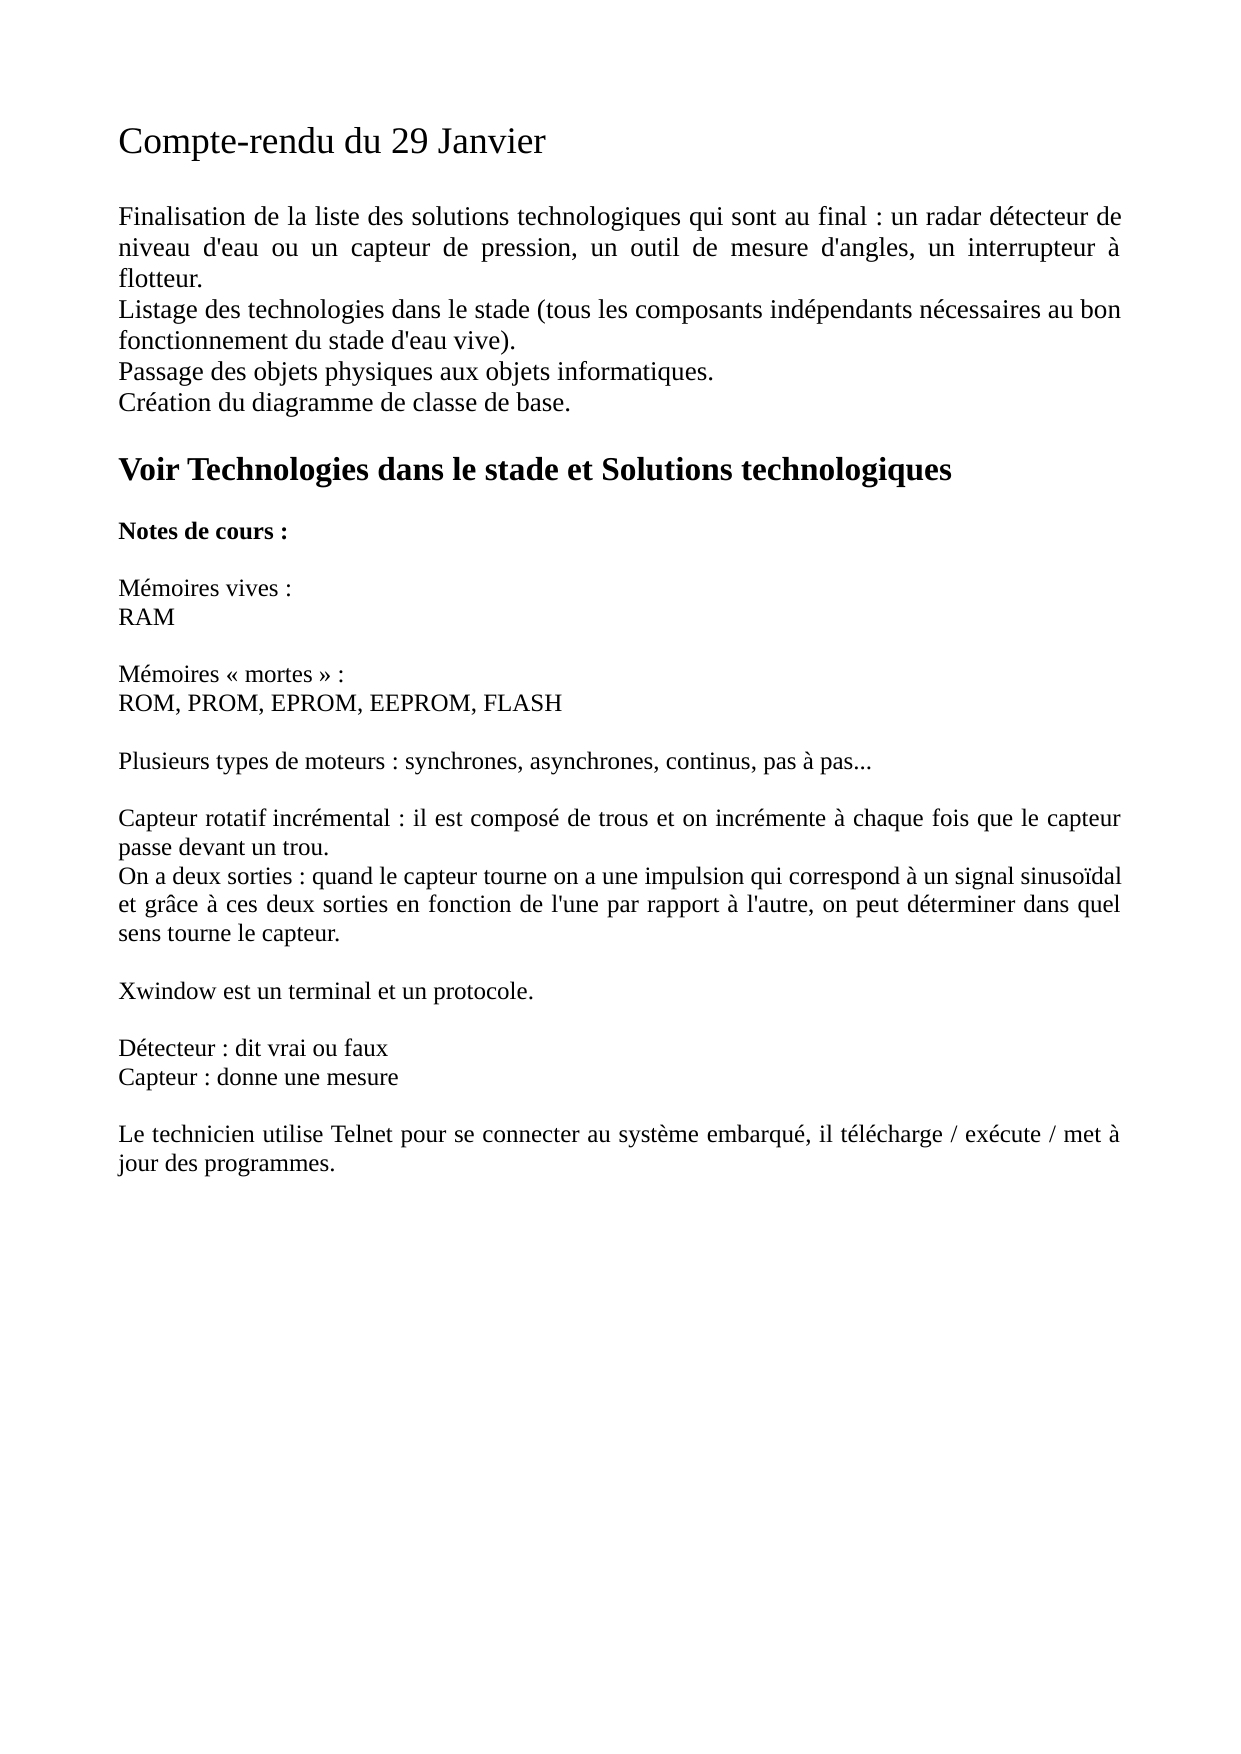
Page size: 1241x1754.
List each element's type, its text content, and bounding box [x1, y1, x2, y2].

text Capteur rotatif incrémental : il est composé de trous et on incrémente à chaque fois que le capteur passe devant un trou. [118, 803, 1122, 861]
text Xwindow est un terminal et un protocole. [118, 976, 1122, 1004]
text Voir Technologies dans le stade et Solutions technologiques [118, 449, 1122, 487]
text Mémoires vives : [118, 573, 1122, 602]
text Plusieurs types de moteurs : synchrones, asynchrones, continus, pas à pas... [118, 746, 1122, 774]
text Compte-rendu du 29 Janvier [118, 118, 1122, 161]
text Notes de cours : [118, 516, 1122, 544]
text Passage des objets physiques aux objets informatiques. [118, 355, 1122, 386]
text Le technicien utilise Telnet pour se connecter au système embarqué, il télécharge / exécute / met à jour des programmes. [118, 1119, 1122, 1177]
text Mémoires « mortes » : [118, 659, 1122, 688]
text Finalisation de la liste des solutions technologiques qui sont au final : un radar détecteur de niveau d'eau ou un capteur de pression, un outil de mesure d'angles, un interrupteur à flotteur. [118, 199, 1122, 293]
text Capteur : donne une mesure [118, 1062, 1122, 1091]
text RAM [118, 602, 1122, 631]
text Détecteur : dit vrai ou faux [118, 1033, 1122, 1062]
text Création du diagramme de classe de base. [118, 386, 1122, 418]
text Listage des technologies dans le stade (tous les composants indépendants nécessaires au bon fonctionnement du stade d'eau vive). [118, 293, 1122, 355]
text ROM, PROM, EPROM, EEPROM, FLASH [118, 688, 1122, 717]
text On a deux sorties : quand le capteur tourne on a une impulsion qui correspond à un signal sinusoïdal et grâce à ces deux sorties en fonction de l'une par rapport à l'autre, on peut déterminer dans quel sens tourne le capteur. [118, 861, 1122, 947]
